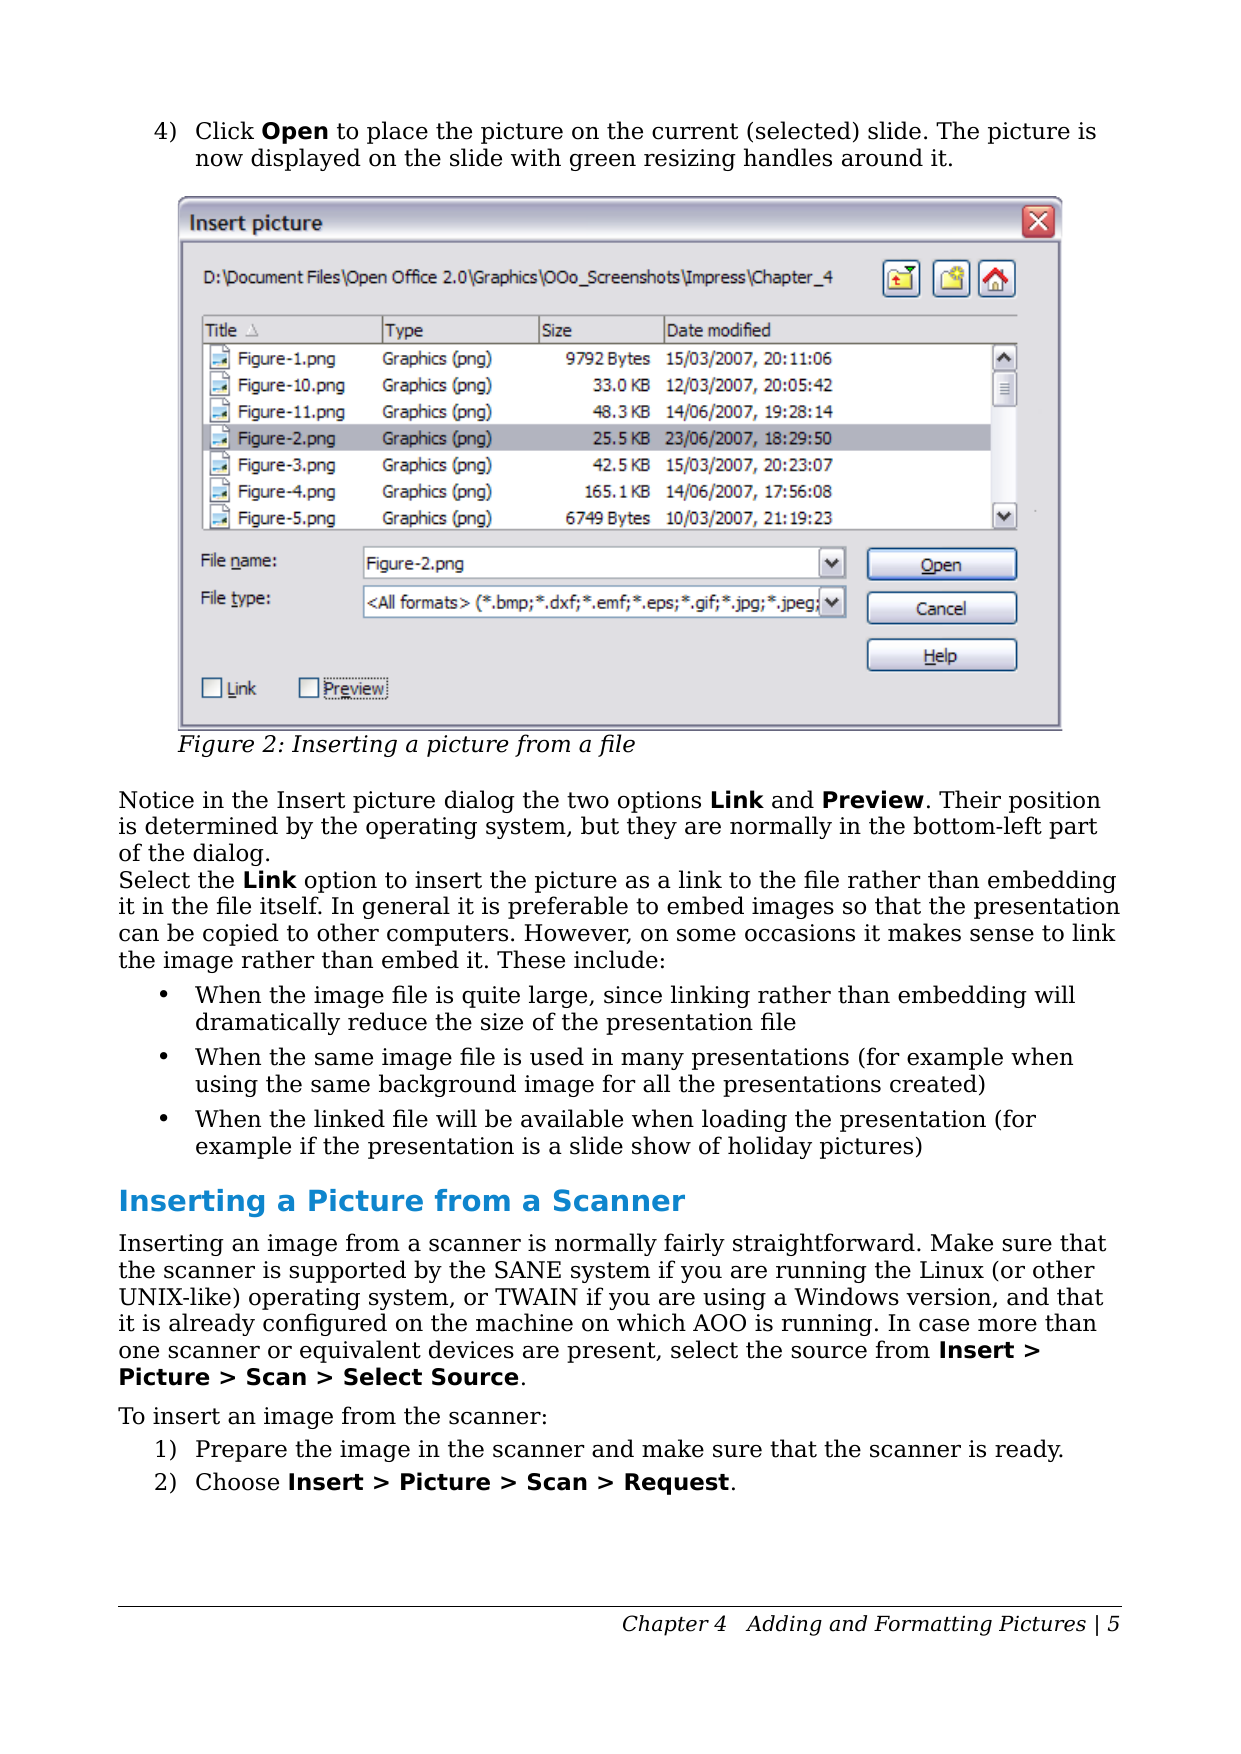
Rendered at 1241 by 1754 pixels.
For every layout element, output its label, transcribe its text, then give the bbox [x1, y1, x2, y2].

list Choose Insert > Picture > Scan > Request. [177, 1469, 1122, 1496]
list When the linked file will be available when loading the presentation (for example if the presentation is a slide show of holiday pictures) [156, 1104, 1122, 1160]
list Prepare the image in the scanner and make sure that the scanner is ready. [177, 1436, 1122, 1463]
list When the same image file is used in many presentations (for example when using the same background image for all the presentations created) [156, 1042, 1122, 1098]
subtitle Inserting a Picture from a Scanner [118, 1184, 1122, 1218]
text Notice in the Insert picture dialog the two options Link and Preview. Their position is determined by the operating system, but they are normally in the bottom-left part of the dialog. [118, 787, 1122, 867]
text Inserting an image from a scanner is normally fairly straightforward. Make sure that the scanner is supported by the SANE system if you are running the Linux (or other UNIX-like) operating system, or TWAIN if you are using a Windows version, and that it is already configured on the machine on which AOO is running. In case more than one scanner or equivalent devices are present, select the source from Insert > Picture > Scan > Select Source. [118, 1231, 1122, 1391]
list To insert an image from the scanner: [118, 1403, 1122, 1430]
text Figure 2: Inserting a picture from a file [178, 731, 1062, 758]
list Click Open to place the picture on the current (selected) slide. The picture is now displayed on the slide with green resizing handles around it. [177, 118, 1122, 171]
picture [177, 196, 1063, 731]
list Select the Link option to insert the picture as a link to the file rather than embedding it in the file itself. In general it is preferable to embed images so that the presentation can be copied to other computers. However, on some occasions it makes sense to link the image rather than embed it. These include: [118, 867, 1122, 973]
list When the image file is quite large, since linking rather than embedding will dramatically reduce the size of the presentation file [156, 980, 1122, 1036]
